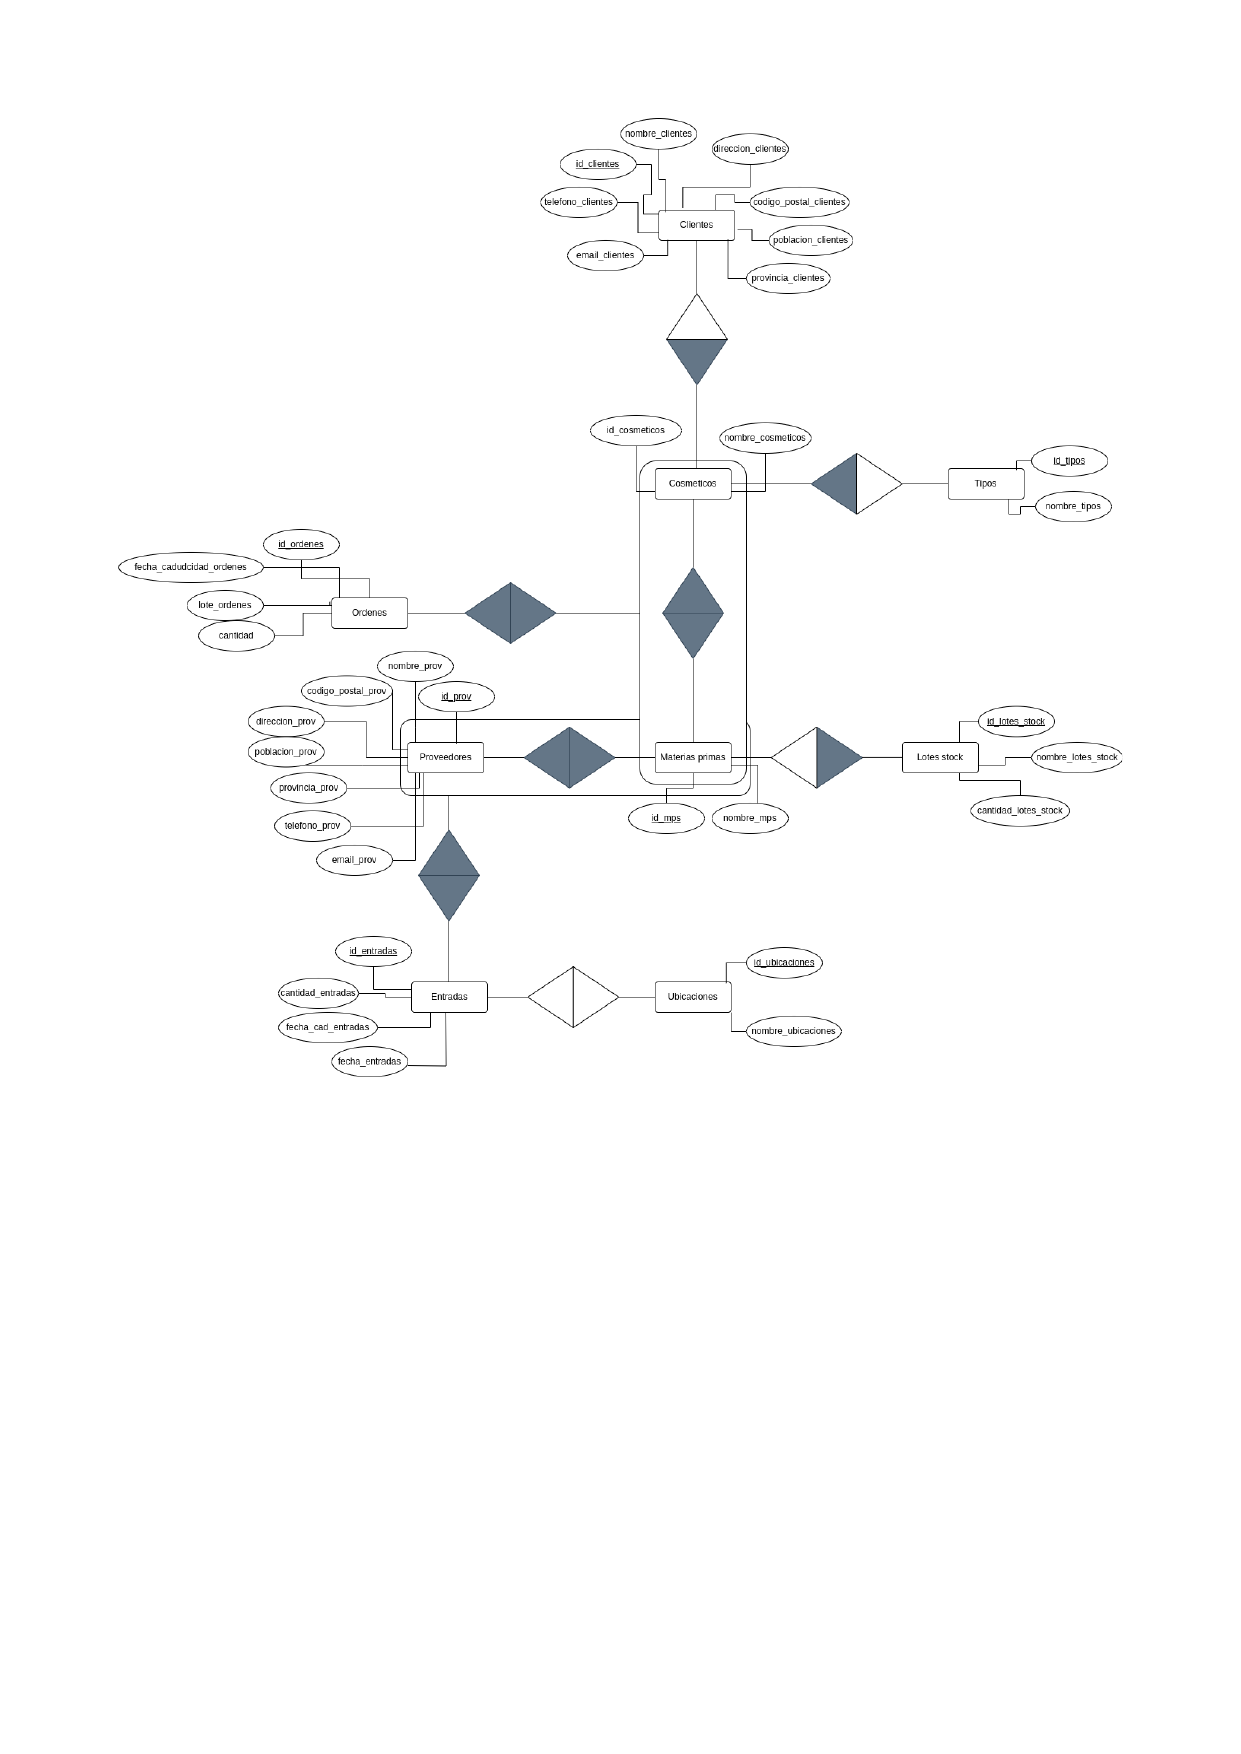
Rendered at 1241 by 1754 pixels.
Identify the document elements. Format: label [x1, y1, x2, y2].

picture [118, 118, 1123, 1077]
